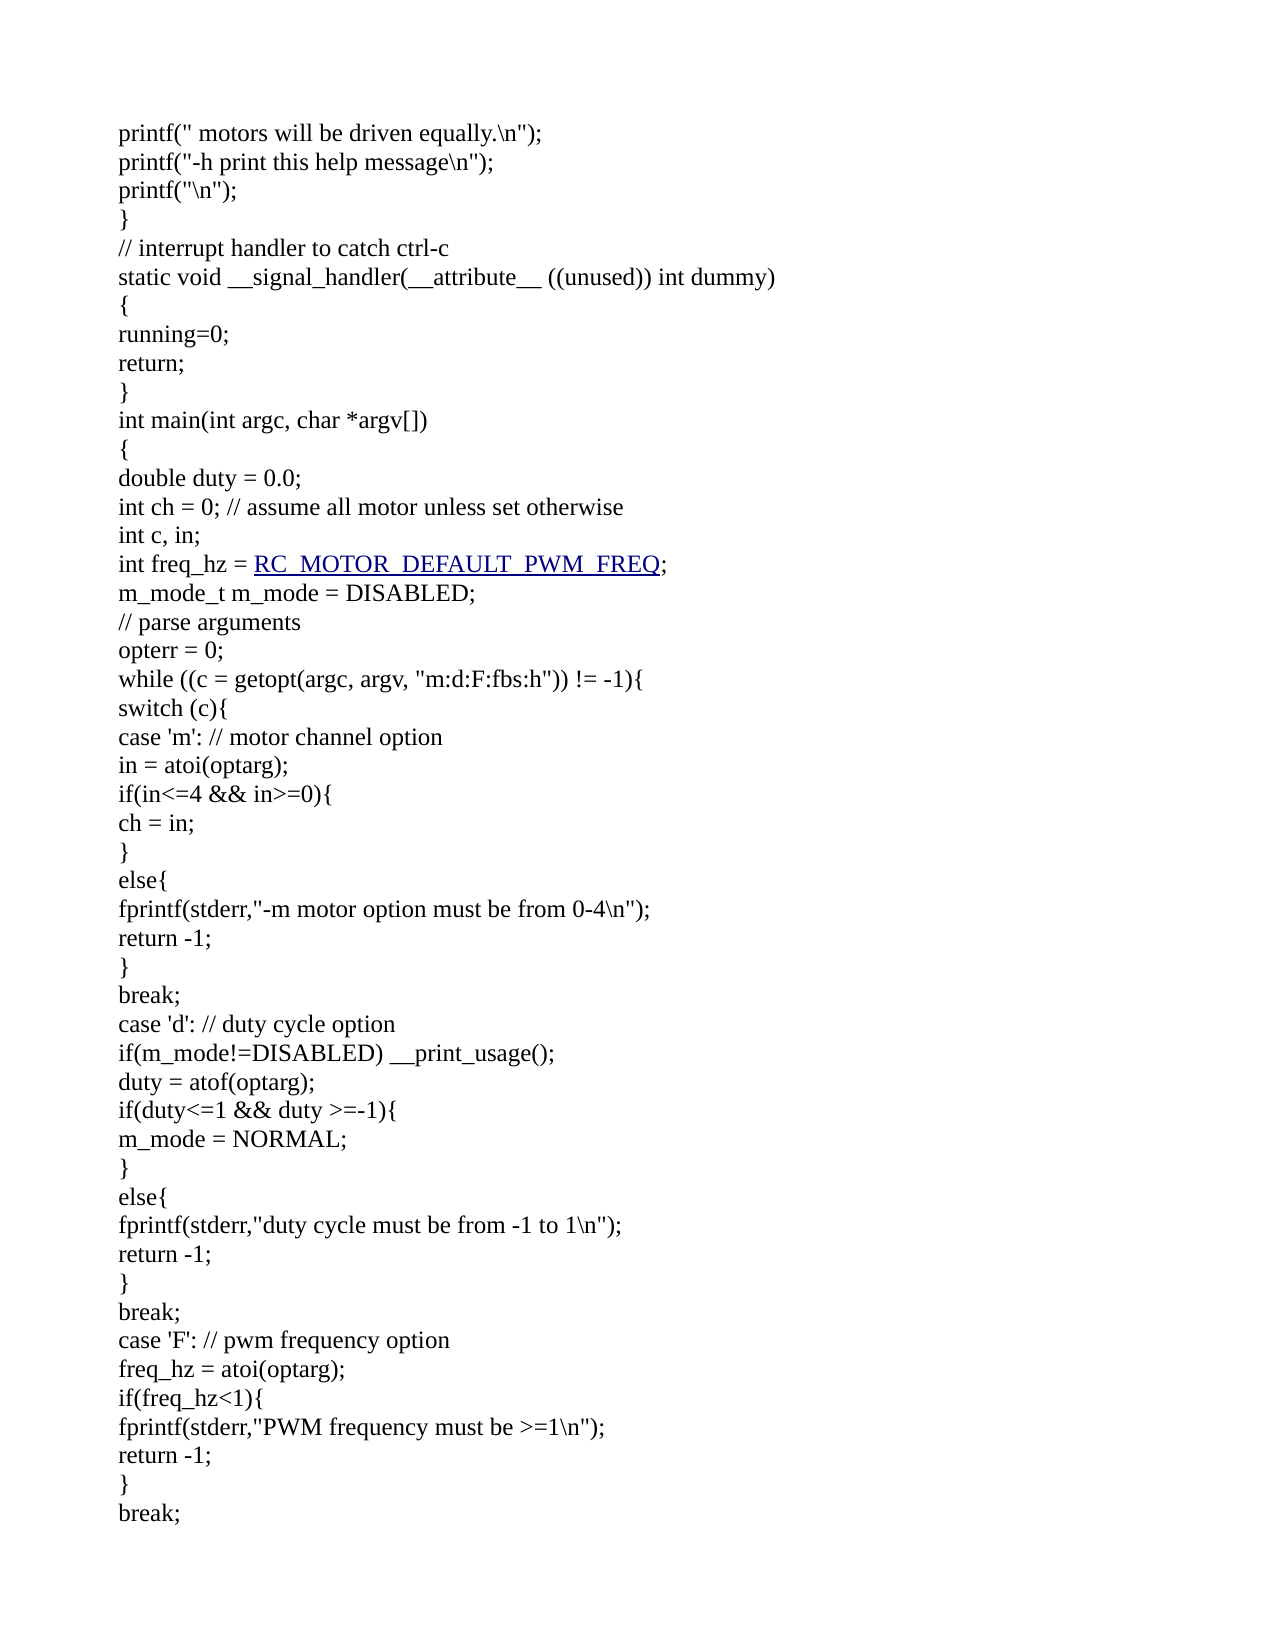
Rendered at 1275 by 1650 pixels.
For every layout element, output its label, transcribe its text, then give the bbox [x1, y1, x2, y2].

text case 'd': // duty cycle option [118, 1009, 1157, 1038]
text break; [118, 981, 1157, 1009]
text } [118, 377, 1157, 406]
text case 'F': // pwm frequency option [118, 1326, 1157, 1354]
text printf(" motors will be driven equally.\n"); [118, 118, 1157, 147]
text } [118, 1268, 1157, 1297]
text while ((c = getopt(argc, argv, "m:d:F:fbs:h")) != -1){ [118, 664, 1157, 693]
text return; [118, 348, 1157, 377]
text if(m_mode!=DISABLED) __print_usage(); [118, 1038, 1157, 1067]
text break; [118, 1297, 1157, 1326]
text case 'm': // motor channel option [118, 722, 1157, 751]
text opterr = 0; [118, 636, 1157, 664]
text { [118, 434, 1157, 463]
text int ch = 0; // assume all motor unless set otherwise [118, 492, 1157, 521]
text duty = atof(optarg); [118, 1067, 1157, 1096]
text return -1; [118, 1239, 1157, 1268]
text { [118, 291, 1157, 319]
text fprintf(stderr,"PWM frequency must be >=1\n"); [118, 1412, 1157, 1441]
text printf("\n"); [118, 176, 1157, 204]
text break; [118, 1498, 1157, 1527]
text if(in<=4 && in>=0){ [118, 779, 1157, 808]
text ch = in; [118, 808, 1157, 837]
text fprintf(stderr,"-m motor option must be from 0-4\n"); [118, 894, 1157, 923]
text switch (c){ [118, 693, 1157, 722]
text if(freq_hz<1){ [118, 1383, 1157, 1412]
text if(duty<=1 && duty >=-1){ [118, 1096, 1157, 1124]
text in = atoi(optarg); [118, 751, 1157, 779]
text running=0; [118, 319, 1157, 348]
text freq_hz = atoi(optarg); [118, 1354, 1157, 1383]
text // interrupt handler to catch ctrl-c [118, 233, 1157, 262]
text } [118, 952, 1157, 981]
text int freq_hz = RC_MOTOR_DEFAULT_PWM_FREQ; [118, 549, 1157, 578]
text m_mode_t m_mode = DISABLED; [118, 578, 1157, 607]
text } [118, 204, 1157, 233]
text m_mode = NORMAL; [118, 1124, 1157, 1153]
text return -1; [118, 1441, 1157, 1469]
text } [118, 837, 1157, 866]
text // parse arguments [118, 607, 1157, 636]
text int c, in; [118, 521, 1157, 549]
text double duty = 0.0; [118, 463, 1157, 492]
text static void __signal_handler(__attribute__ ((unused)) int dummy) [118, 262, 1157, 291]
text fprintf(stderr,"duty cycle must be from -1 to 1\n"); [118, 1211, 1157, 1239]
text else{ [118, 866, 1157, 894]
text } [118, 1153, 1157, 1182]
text int main(int argc, char *argv[]) [118, 406, 1157, 434]
text printf("-h print this help message\n"); [118, 147, 1157, 176]
text else{ [118, 1182, 1157, 1211]
text return -1; [118, 923, 1157, 952]
text } [118, 1469, 1157, 1498]
